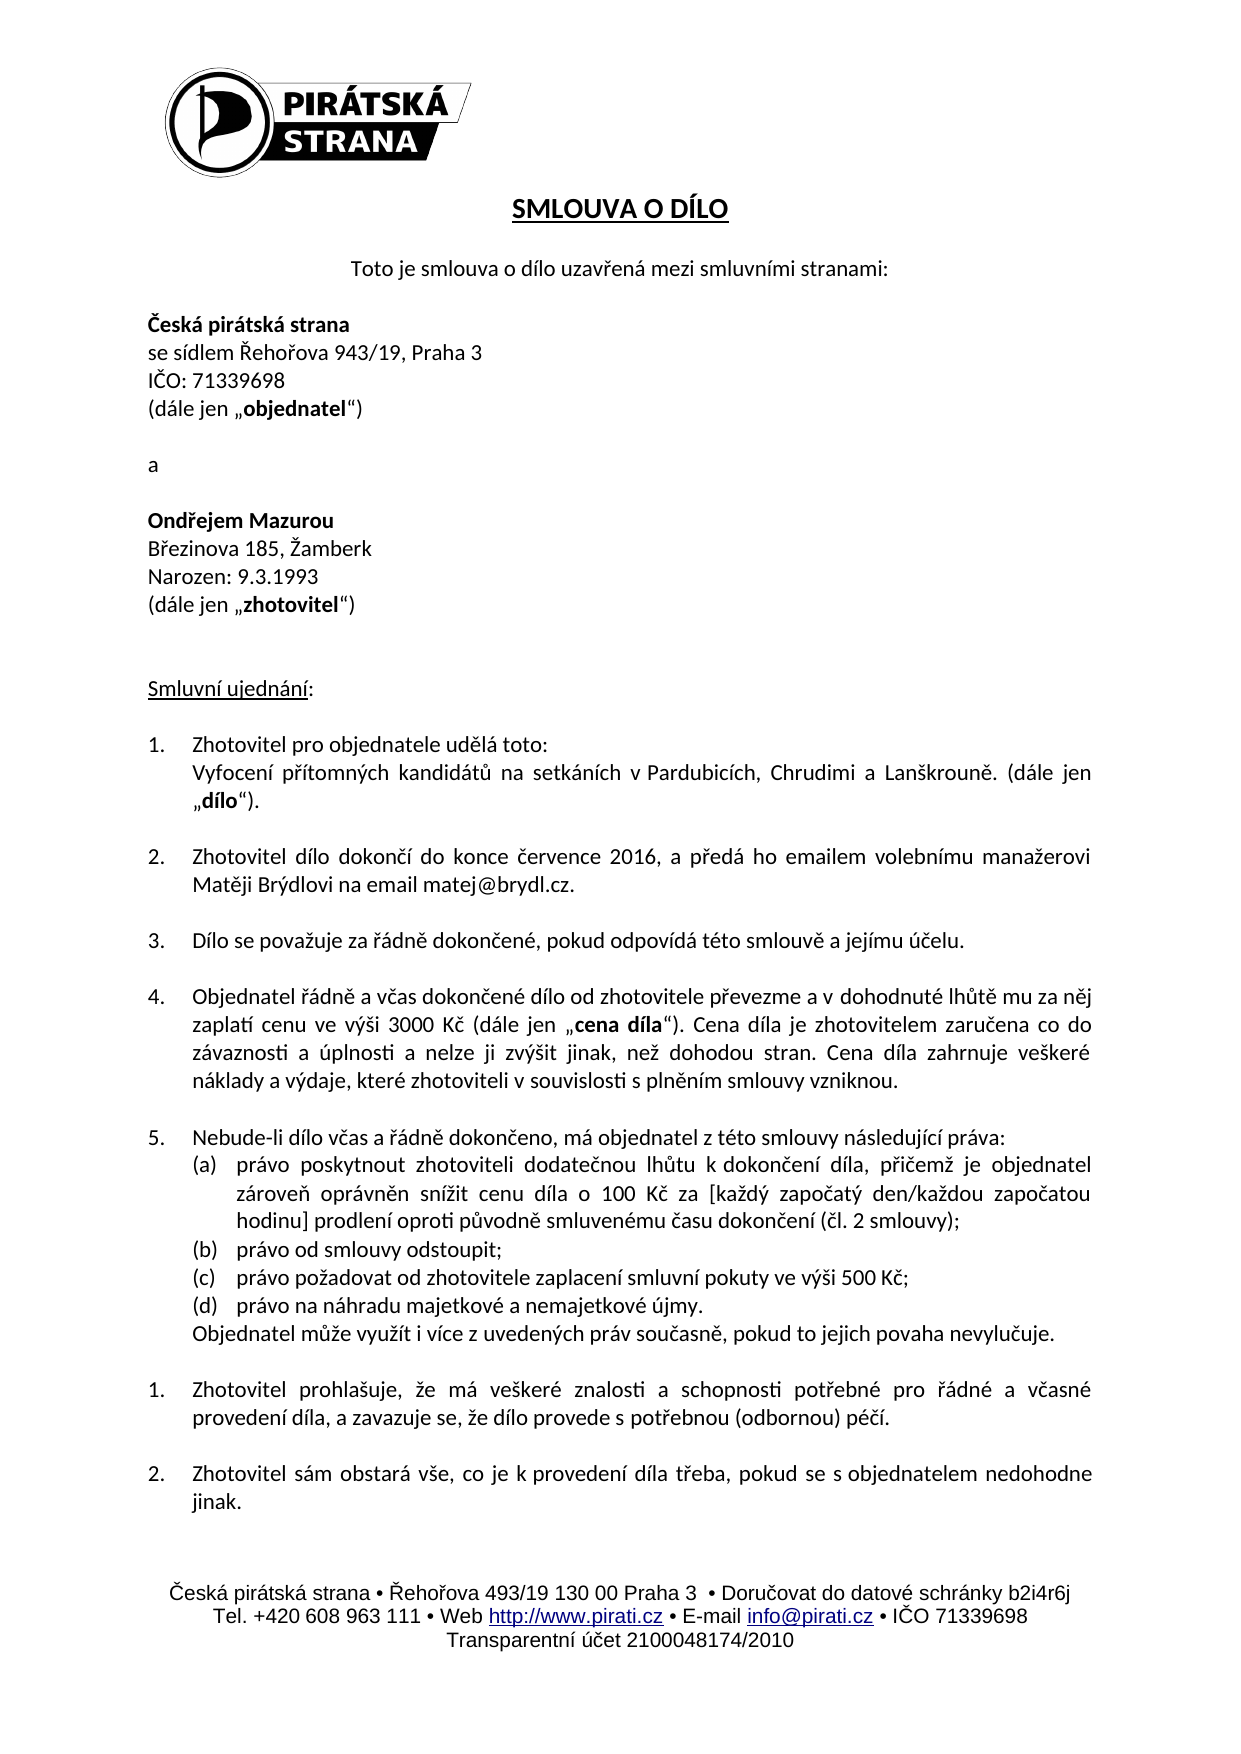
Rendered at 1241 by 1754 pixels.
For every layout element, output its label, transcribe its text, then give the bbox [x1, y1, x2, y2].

list právo od smlouvy odstoupit; [192, 1235, 1093, 1263]
list Zhotovitel sám obstará vše, co je k provedení díla třeba, pokud se s objednatelem nedohodne jinak. [148, 1459, 1093, 1515]
text SMLOUVA O DÍLO [148, 190, 1093, 226]
text Česká pirátská strana [148, 310, 1093, 338]
list Objednatel řádně a včas dokončené dílo od zhotovitele převezme a v dohodnuté lhůtě mu za něj zaplatí cenu ve výši 3000 Kč (dále jen „cena díla“). Cena díla je zhotovitelem zaručena co do závaznosti a úplnosti a nelze ji zvýšit jinak, než dohodou stran. Cena díla zahrnuje veškeré náklady a výdaje, které zhotoviteli v souvislosti s plněním smlouvy vzniknou. [148, 982, 1093, 1094]
list Dílo se považuje za řádně dokončené, pokud odpovídá této smlouvě a jejímu účelu. [148, 926, 1093, 954]
text IČO: 71339698 [148, 366, 1093, 394]
list Zhotovitel pro objednatele udělá toto: [148, 730, 1093, 758]
list právo poskytnout zhotoviteli dodatečnou lhůtu k dokončení díla, přičemž je objednatel zároveň oprávněn snížit cenu díla o 100 Kč za [každý započatý den/každou započatou hodinu] prodlení oproti původně smluvenému času dokončení (čl. 2 smlouvy); [192, 1151, 1093, 1235]
text Vyfocení přítomných kandidátů na setkáních v Pardubicích, Chrudimi a Lanškrouně. (dále jen „dílo“). [192, 758, 1093, 814]
list právo na náhradu majetkové a nemajetkové újmy. [192, 1291, 1093, 1319]
list právo požadovat od zhotovitele zaplacení smluvní pokuty ve výši 500 Kč; [192, 1263, 1093, 1291]
list Zhotovitel prohlašuje, že má veškeré znalosti a schopnosti potřebné pro řádné a včasné provedení díla, a zavazuje se, že dílo provede s potřebnou (odbornou) péčí. [148, 1375, 1093, 1431]
text Ondřejem Mazurou [148, 506, 1093, 534]
text Toto je smlouva o dílo uzavřená mezi smluvními stranami: [148, 254, 1093, 282]
text (dále jen „zhotovitel“) [148, 590, 1093, 618]
text se sídlem Řehořova 943/19, Praha 3 [148, 338, 1093, 366]
text Březinova 185, Žamberk [148, 534, 1093, 562]
list Zhotovitel dílo dokončí do konce července 2016, a předá ho emailem volebnímu manažerovi Matěji Brýdlovi na email matej@brydl.cz. [148, 842, 1093, 898]
text Narozen: 9.3.1993 [148, 562, 1093, 590]
list Nebude-li dílo včas a řádně dokončeno, má objednatel z této smlouvy následující práva: [148, 1123, 1093, 1151]
text a [148, 450, 1093, 478]
text Objednatel může využít i více z uvedených práv současně, pokud to jejich povaha nevylučuje. [192, 1319, 1093, 1347]
text Smluvní ujednání: [148, 674, 1093, 702]
text (dále jen „objednatel“) [148, 394, 1093, 422]
